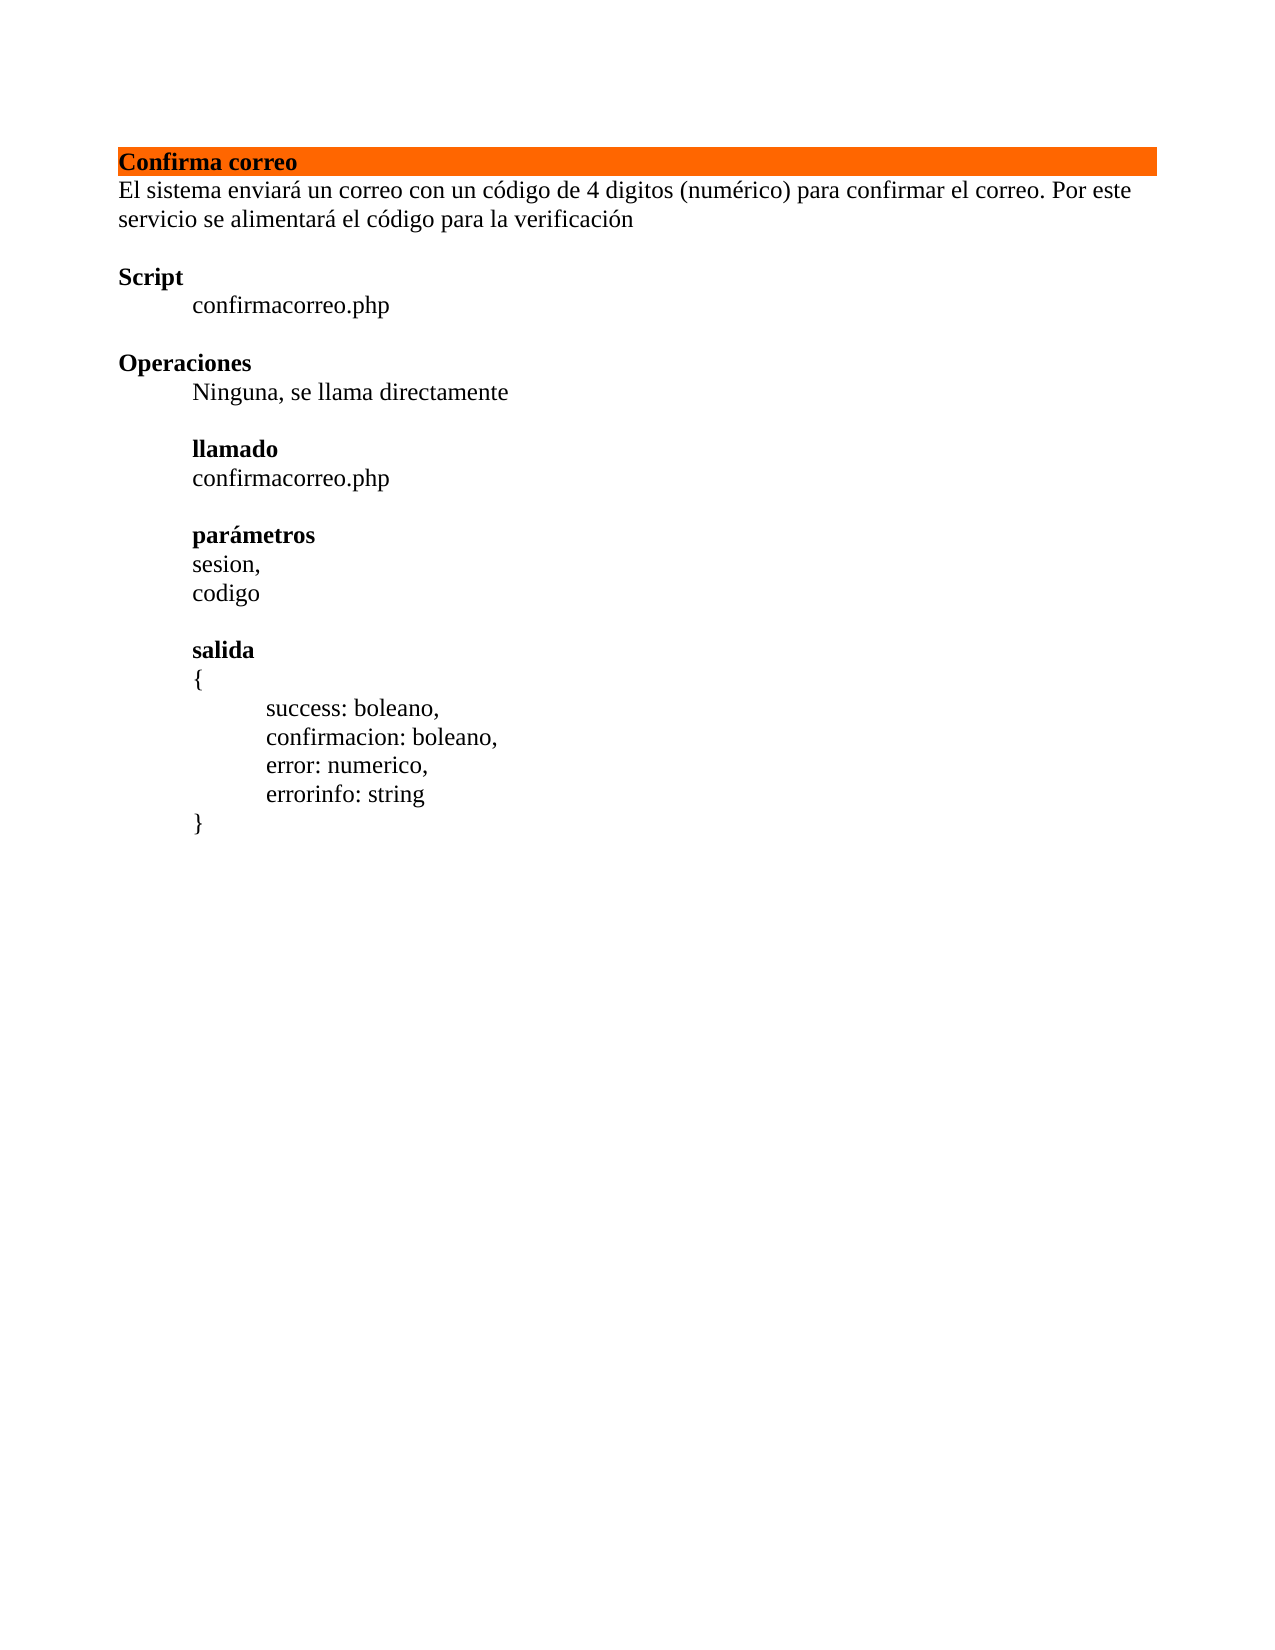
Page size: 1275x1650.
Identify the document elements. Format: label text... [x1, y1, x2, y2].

text El sistema enviará un correo con un código de 4 digitos (numérico) para confirmar el correo. Por este servicio se alimentará el código para la verificación [118, 176, 1157, 233]
text llamado [192, 434, 1157, 463]
text Confirma correo [118, 147, 1157, 176]
text parámetros [192, 521, 1157, 549]
text confirmacorreo.php [118, 291, 1157, 319]
text codigo [192, 578, 1157, 607]
text { [192, 664, 1157, 693]
text Script [118, 262, 1157, 291]
text confirmacorreo.php [192, 463, 1157, 492]
text } [192, 808, 1157, 837]
text error: numerico, [192, 751, 1157, 779]
text sesion, [192, 549, 1157, 578]
text confirmacion: boleano, [192, 722, 1157, 751]
text Ninguna, se llama directamente [118, 377, 1157, 406]
text salida [192, 636, 1157, 664]
text Operaciones [118, 348, 1157, 377]
text errorinfo: string [192, 779, 1157, 808]
text success: boleano, [192, 693, 1157, 722]
